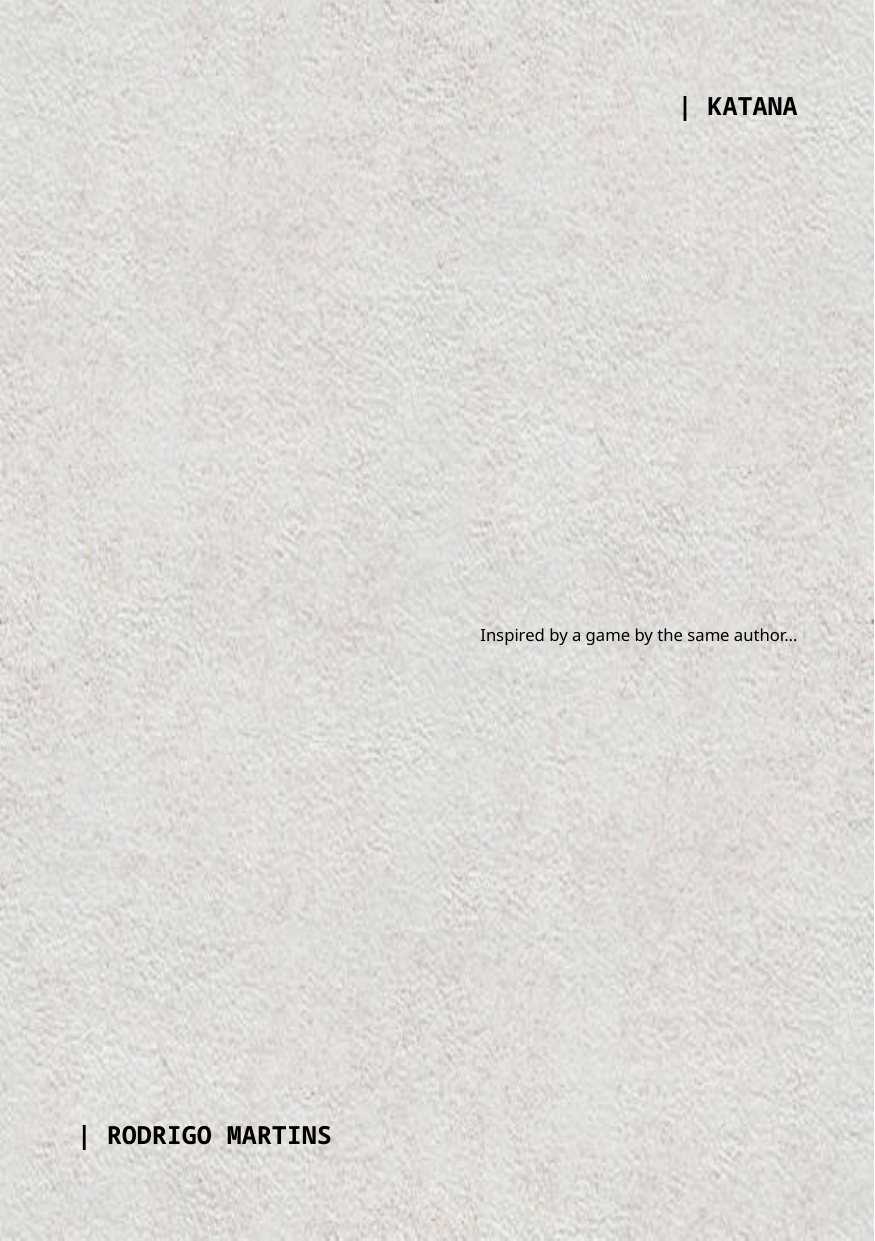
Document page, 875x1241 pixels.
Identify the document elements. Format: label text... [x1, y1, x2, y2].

picture [0, 0, 874, 1241]
text Inspired by a game by the same author… [74, 623, 800, 646]
